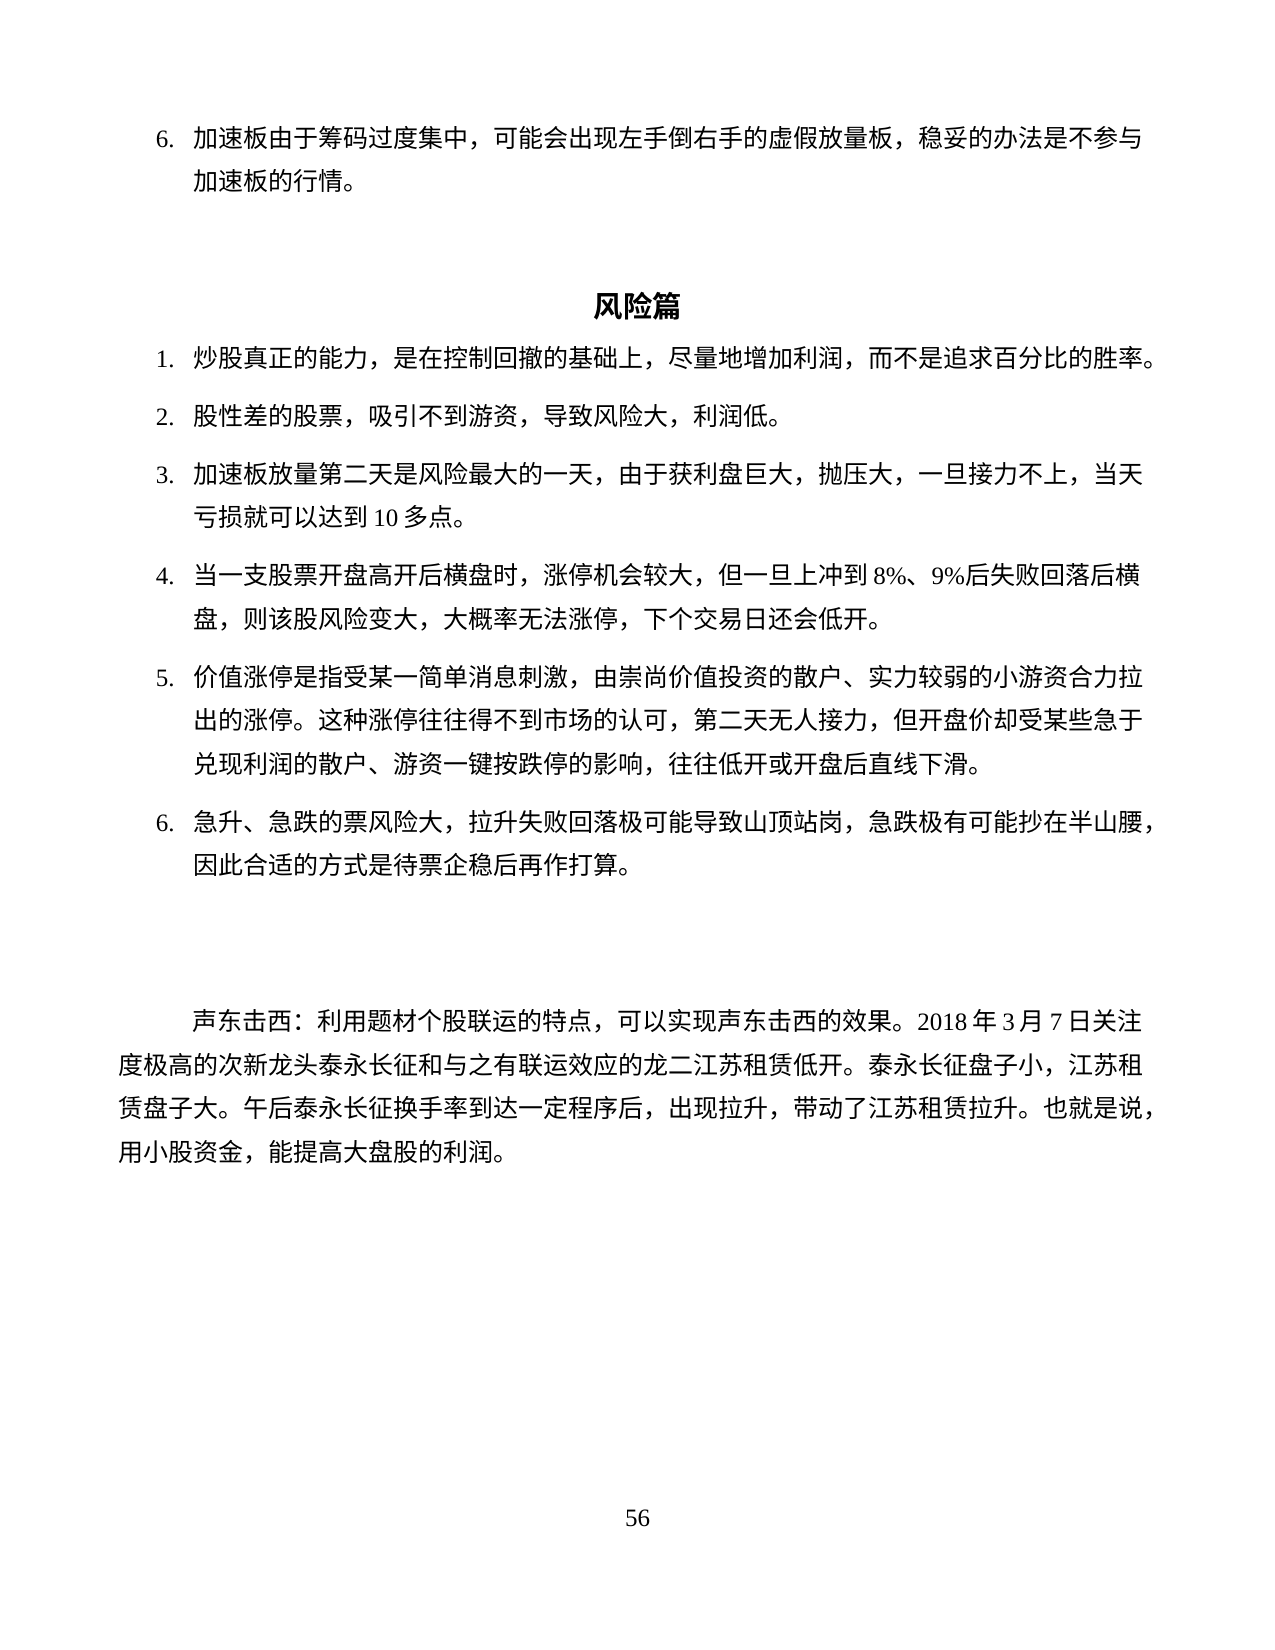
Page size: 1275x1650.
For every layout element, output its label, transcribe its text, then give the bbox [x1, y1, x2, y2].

list 价值涨停是指受某一简单消息刺激，由崇尚价值投资的散户、实力较弱的小游资合力拉出的涨停。这种涨停往往得不到市场的认可，第二天无人接力，但开盘价却受某些急于兑现利润的散户、游资一键按跌停的影响，往往低开或开盘后直线下滑。 [156, 657, 1157, 780]
list 加速板由于筹码过度集中，可能会出现左手倒右手的虚假放量板，稳妥的办法是不参与加速板的行情。 [156, 118, 1157, 198]
list 当一支股票开盘高开后横盘时，涨停机会较大，但一旦上冲到8%、9%后失败回落后横盘，则该股风险变大，大概率无法涨停，下个交易日还会低开。 [156, 556, 1157, 635]
list 股性差的股票，吸引不到游资，导致风险大，利润低。 [156, 396, 1157, 432]
list 加速板放量第二天是风险最大的一天，由于获利盘巨大，抛压大，一旦接力不上，当天亏损就可以达到10多点。 [156, 454, 1157, 534]
text 声东击西：利用题材个股联运的特点，可以实现声东击西的效果。2018年3月7日关注度极高的次新龙头泰永长征和与之有联运效应的龙二江苏租赁低开。泰永长征盘子小，江苏租赁盘子大。午后泰永长征换手率到达一定程序后，出现拉升，带动了江苏租赁拉升。也就是说，用小股资金，能提高大盘股的利润。 [118, 1002, 1157, 1168]
subtitle 风险篇 [118, 283, 1157, 326]
list 炒股真正的能力，是在控制回撤的基础上，尽量地增加利润，而不是追求百分比的胜率。 [156, 338, 1157, 374]
list 急升、急跌的票风险大，拉升失败回落极可能导致山顶站岗，急跌极有可能抄在半山腰，因此合适的方式是待票企稳后再作打算。 [156, 802, 1157, 882]
